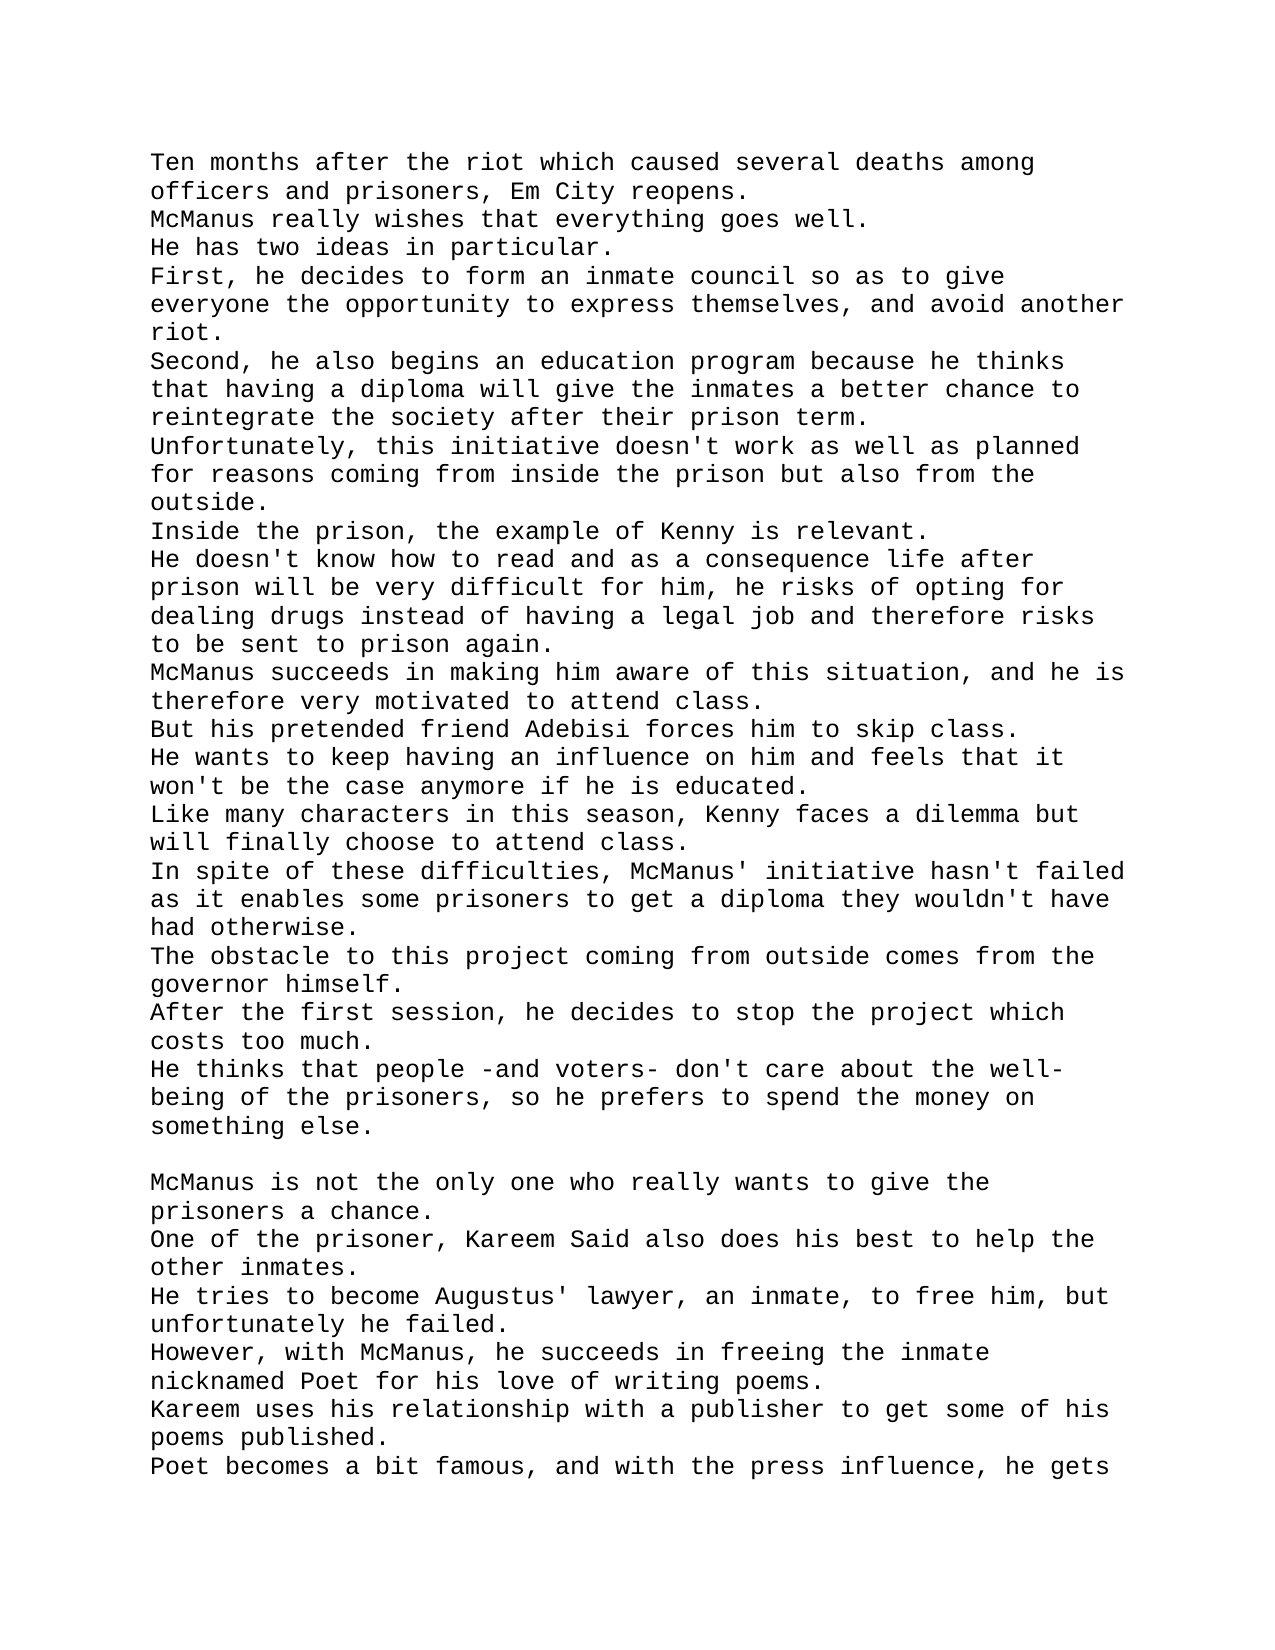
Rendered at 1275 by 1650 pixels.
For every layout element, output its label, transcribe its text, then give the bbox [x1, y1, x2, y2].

text He thinks that people -and voters- don't care about the well-being of the prisoners, so he prefers to spend the money on something else. [150, 1057, 1125, 1142]
text The obstacle to this project coming from outside comes from the governor himself. [150, 943, 1125, 1000]
text First, he decides to form an inmate council so as to give everyone the opportunity to express themselves, and avoid another riot. [150, 263, 1125, 348]
text McManus is not the only one who really wants to give the prisoners a chance. [150, 1170, 1125, 1227]
text After the first session, he decides to stop the project which costs too much. [150, 1000, 1125, 1057]
text Unfortunately, this initiative doesn't work as well as planned for reasons coming from inside the prison but also from the outside. [150, 433, 1125, 518]
text However, with McManus, he succeeds in freeing the inmate nicknamed Poet for his love of writing poems. [150, 1340, 1125, 1397]
text He has two ideas in particular. [150, 235, 1125, 263]
text He doesn't know how to read and as a consequence life after prison will be very difficult for him, he risks of opting for dealing drugs instead of having a legal job and therefore risks to be sent to prison again. [150, 547, 1125, 660]
text Like many characters in this season, Kenny faces a dilemma but will finally choose to attend class. [150, 802, 1125, 858]
text Poet becomes a bit famous, and with the press influence, he gets [150, 1453, 1125, 1482]
text Second, he also begins an education program because he thinks that having a diploma will give the inmates a better chance to reintegrate the society after their prison term. [150, 348, 1125, 433]
text In spite of these difficulties, McManus' initiative hasn't failed as it enables some prisoners to get a diploma they wouldn't have had otherwise. [150, 858, 1125, 943]
text He wants to keep having an influence on him and feels that it won't be the case anymore if he is educated. [150, 745, 1125, 802]
text Inside the prison, the example of Kenny is relevant. [150, 518, 1125, 547]
text McManus really wishes that everything goes well. [150, 207, 1125, 235]
text Kareem uses his relationship with a publisher to get some of his poems published. [150, 1397, 1125, 1453]
text McManus succeeds in making him aware of this situation, and he is therefore very motivated to attend class. [150, 660, 1125, 717]
text Ten months after the riot which caused several deaths among officers and prisoners, Em City reopens. [150, 150, 1125, 207]
text One of the prisoner, Kareem Said also does his best to help the other inmates. [150, 1227, 1125, 1283]
text But his pretended friend Adebisi forces him to skip class. [150, 717, 1125, 745]
text He tries to become Augustus' lawyer, an inmate, to free him, but unfortunately he failed. [150, 1283, 1125, 1340]
